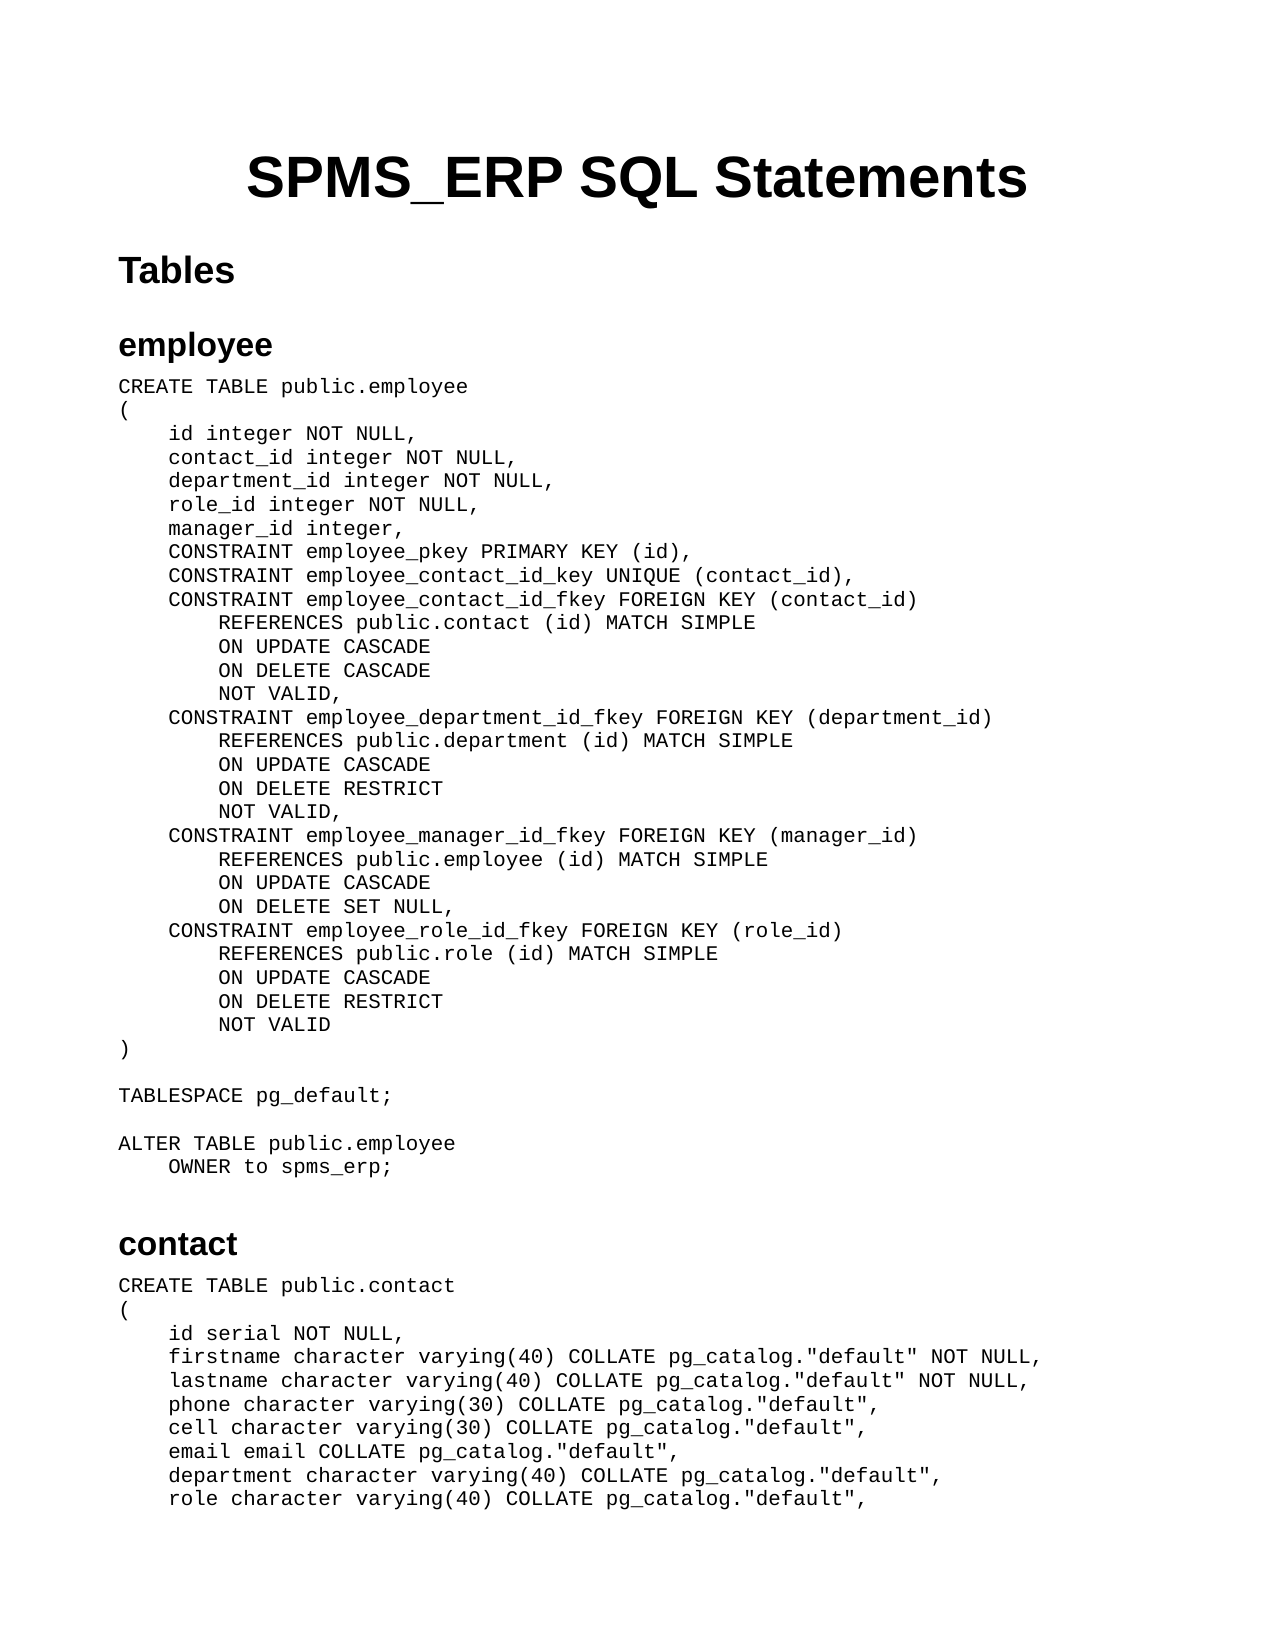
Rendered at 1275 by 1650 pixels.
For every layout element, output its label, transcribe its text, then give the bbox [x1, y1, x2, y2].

text ( [118, 1299, 1157, 1323]
text role_id integer NOT NULL, [118, 494, 1157, 518]
text CREATE TABLE public.employee [118, 376, 1157, 399]
text REFERENCES public.role (id) MATCH SIMPLE [118, 943, 1157, 967]
subtitle contact [118, 1224, 1157, 1263]
text ALTER TABLE public.employee [118, 1132, 1157, 1156]
text OWNER to spms_erp; [118, 1156, 1157, 1180]
text ON DELETE RESTRICT [118, 778, 1157, 801]
text lastname character varying(40) COLLATE pg_catalog."default" NOT NULL, [118, 1370, 1157, 1394]
text CONSTRAINT employee_pkey PRIMARY KEY (id), [118, 541, 1157, 565]
text ON DELETE SET NULL, [118, 896, 1157, 920]
text TABLESPACE pg_default; [118, 1085, 1157, 1109]
text phone character varying(30) COLLATE pg_catalog."default", [118, 1394, 1157, 1417]
title SPMS_ERP SQL Statements [118, 143, 1157, 210]
text id serial NOT NULL, [118, 1323, 1157, 1346]
text ON UPDATE CASCADE [118, 636, 1157, 659]
text ON UPDATE CASCADE [118, 872, 1157, 896]
text REFERENCES public.contact (id) MATCH SIMPLE [118, 612, 1157, 636]
text CONSTRAINT employee_role_id_fkey FOREIGN KEY (role_id) [118, 920, 1157, 943]
text REFERENCES public.employee (id) MATCH SIMPLE [118, 849, 1157, 872]
text ) [118, 1038, 1157, 1062]
text role character varying(40) COLLATE pg_catalog."default", [118, 1488, 1157, 1512]
text contact_id integer NOT NULL, [118, 447, 1157, 470]
text NOT VALID, [118, 801, 1157, 825]
subtitle Tables [118, 248, 1157, 291]
text CREATE TABLE public.contact [118, 1275, 1157, 1299]
text ON DELETE RESTRICT [118, 991, 1157, 1014]
text CONSTRAINT employee_manager_id_fkey FOREIGN KEY (manager_id) [118, 825, 1157, 849]
text NOT VALID, [118, 683, 1157, 707]
text ( [118, 399, 1157, 423]
text NOT VALID [118, 1014, 1157, 1038]
text ON DELETE CASCADE [118, 659, 1157, 683]
text ON UPDATE CASCADE [118, 967, 1157, 991]
text id integer NOT NULL, [118, 423, 1157, 447]
text ON UPDATE CASCADE [118, 754, 1157, 778]
text REFERENCES public.department (id) MATCH SIMPLE [118, 731, 1157, 754]
text CONSTRAINT employee_department_id_fkey FOREIGN KEY (department_id) [118, 707, 1157, 731]
text manager_id integer, [118, 518, 1157, 541]
text department_id integer NOT NULL, [118, 470, 1157, 494]
text CONSTRAINT employee_contact_id_fkey FOREIGN KEY (contact_id) [118, 589, 1157, 612]
text CONSTRAINT employee_contact_id_key UNIQUE (contact_id), [118, 565, 1157, 589]
text department character varying(40) COLLATE pg_catalog."default", [118, 1464, 1157, 1488]
text email email COLLATE pg_catalog."default", [118, 1441, 1157, 1464]
text cell character varying(30) COLLATE pg_catalog."default", [118, 1417, 1157, 1441]
subtitle employee [118, 325, 1157, 363]
text firstname character varying(40) COLLATE pg_catalog."default" NOT NULL, [118, 1346, 1157, 1370]
